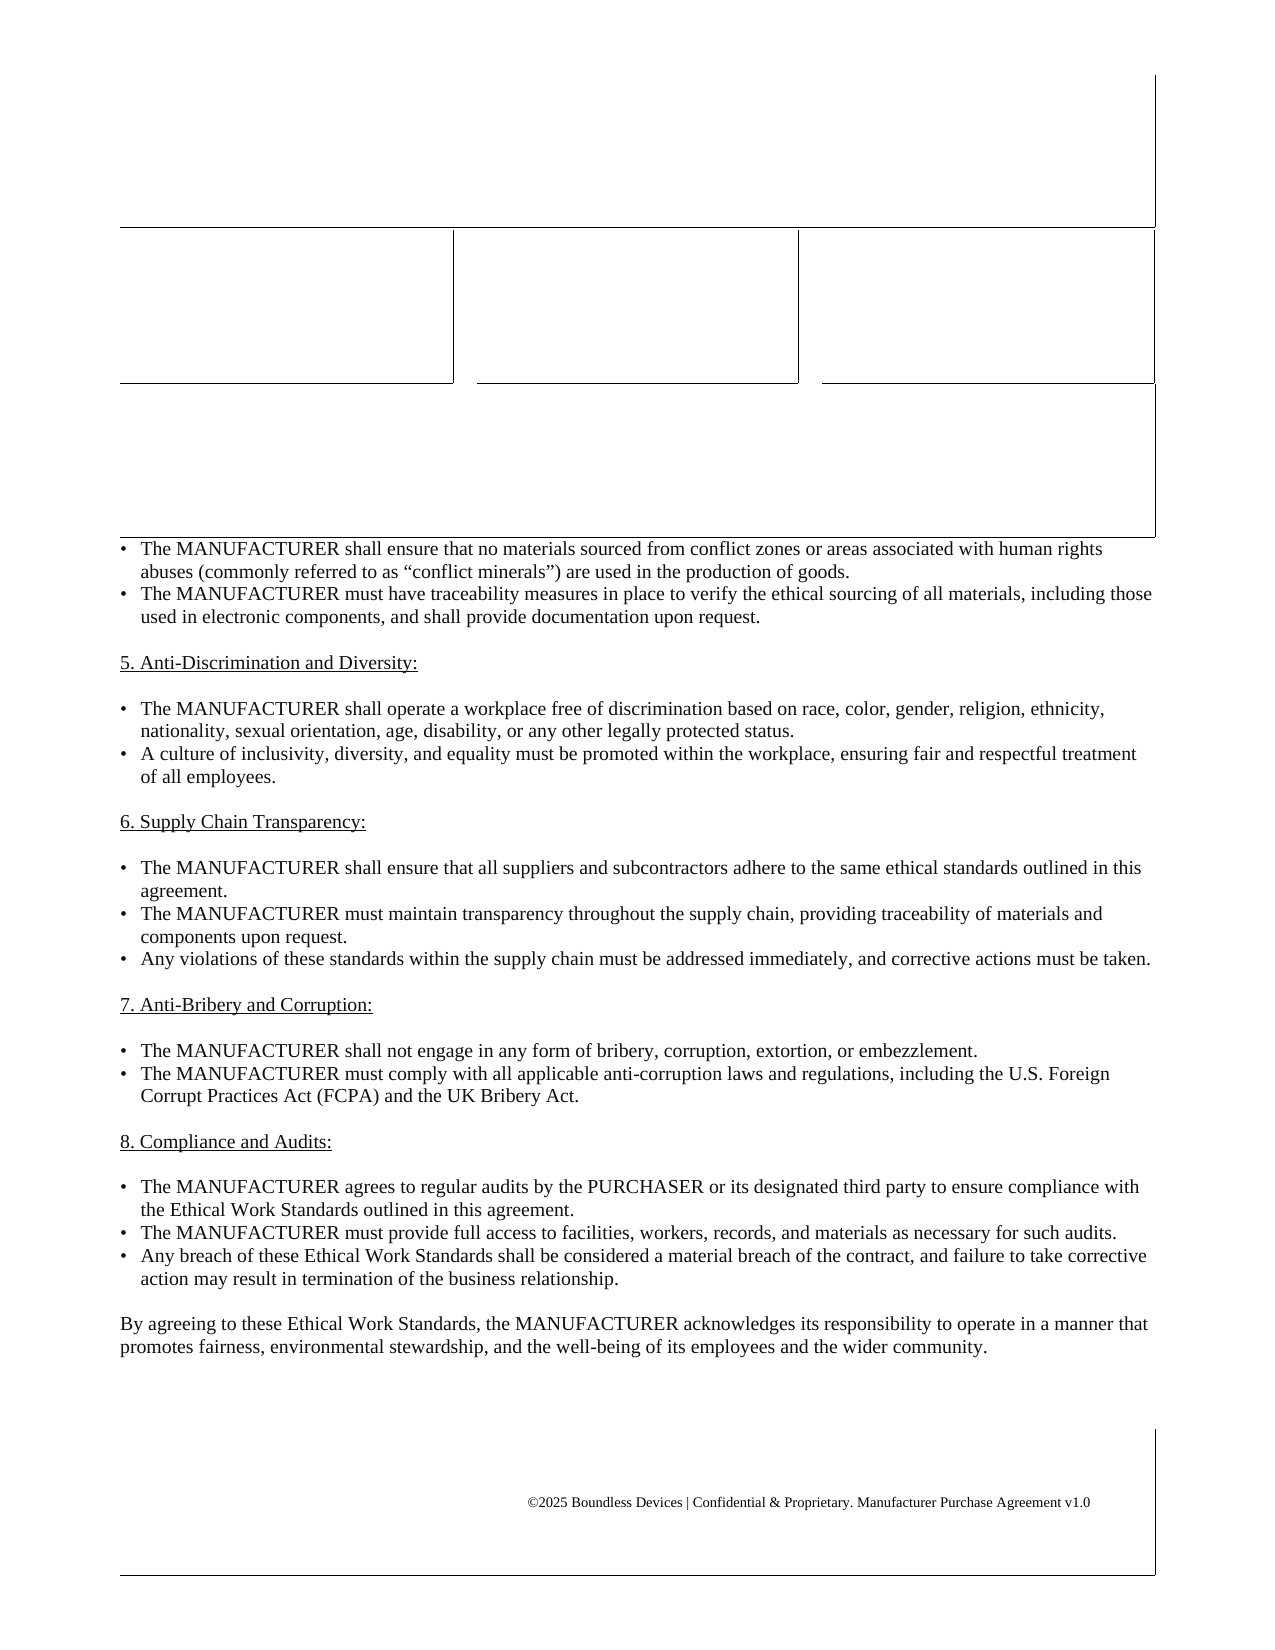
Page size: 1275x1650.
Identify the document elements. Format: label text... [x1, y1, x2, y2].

text • A culture of inclusivity, diversity, and equality must be promoted within the workplace, ensuring fair and respectful treatment of all employees. [120, 742, 1155, 788]
text • Any breach of these Ethical Work Standards shall be considered a material breach of the contract, and failure to take corrective action may result in termination of the business relationship. [120, 1244, 1155, 1289]
text • The MANUFACTURER shall ensure that all suppliers and subcontractors adhere to the same ethical standards outlined in this agreement. [120, 856, 1155, 902]
text • Any violations of these standards within the supply chain must be addressed immediately, and corrective actions must be taken. [120, 947, 1155, 970]
text 7. Anti-Bribery and Corruption: [120, 993, 1155, 1016]
text • The MANUFACTURER shall ensure that no materials sourced from conflict zones or areas associated with human rights abuses (commonly referred to as “conflict minerals”) are used in the production of goods. [120, 537, 1155, 582]
text • The MANUFACTURER must comply with all applicable anti-corruption laws and regulations, including the U.S. Foreign Corrupt Practices Act (FCPA) and the UK Bribery Act. [120, 1061, 1155, 1107]
text 5. Anti-Discrimination and Diversity: [120, 651, 1155, 674]
text • The MANUFACTURER must have traceability measures in place to verify the ethical sourcing of all materials, including those used in electronic components, and shall provide documentation upon request. [120, 582, 1155, 628]
text 6. Supply Chain Transparency: [120, 811, 1155, 833]
text • The MANUFACTURER shall operate a workplace free of discrimination based on race, color, gender, religion, ethnicity, nationality, sexual orientation, age, disability, or any other legally protected status. [120, 696, 1155, 742]
text • The MANUFACTURER agrees to regular audits by the PURCHASER or its designated third party to ensure compliance with the Ethical Work Standards outlined in this agreement. [120, 1176, 1155, 1221]
text • The MANUFACTURER shall not engage in any form of bribery, corruption, extortion, or embezzlement. [120, 1039, 1155, 1061]
text 8. Compliance and Audits: [120, 1130, 1155, 1153]
text By agreeing to these Ethical Work Standards, the MANUFACTURER acknowledges its responsibility to operate in a manner that promotes fairness, environmental stewardship, and the well-being of its employees and the wider community. [120, 1312, 1155, 1358]
text • The MANUFACTURER must maintain transparency throughout the supply chain, providing traceability of materials and components upon request. [120, 902, 1155, 947]
text • The MANUFACTURER must provide full access to facilities, workers, records, and materials as necessary for such audits. [120, 1221, 1155, 1244]
